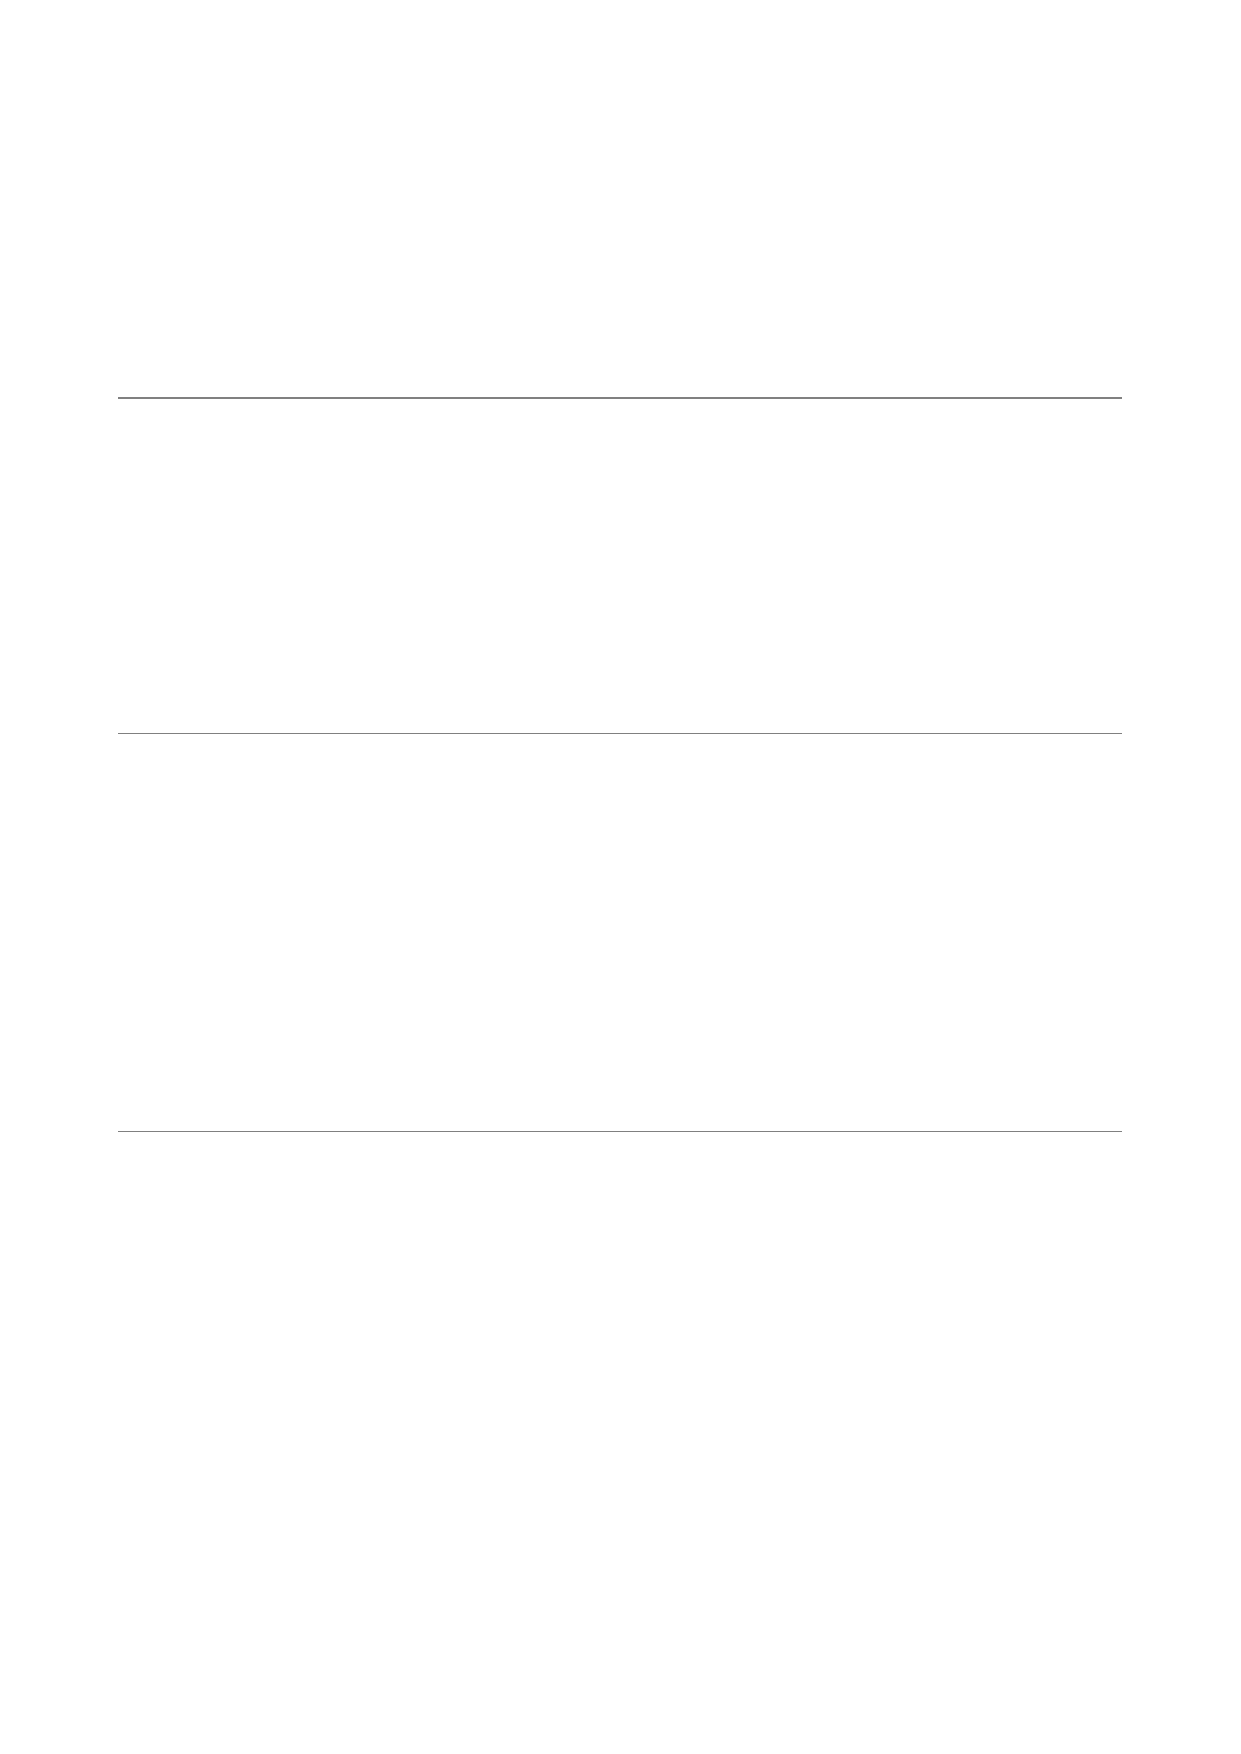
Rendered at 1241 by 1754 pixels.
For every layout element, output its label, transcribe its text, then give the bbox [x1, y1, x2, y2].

list очистки [162, 1290, 1122, 1319]
text Promise помнит результат. [118, 671, 1122, 699]
list подписаться после завершения [162, 1021, 1122, 1050]
text Обработчики: [118, 240, 1122, 269]
subtitle Как правильно использовать finally [118, 1182, 1122, 1228]
text Используй finally ТОЛЬКО для: [118, 1240, 1122, 1271]
text Ты можешь: [118, 926, 1122, 955]
text Promise — это не “один шанс поймать результат” Promise — это “хранилище результата” [177, 839, 1063, 897]
list завершения [162, 1338, 1122, 1367]
list подписаться до завершения [162, 974, 1122, 1002]
text ❌ Не для: [118, 1433, 1122, 1462]
subtitle Когда запускаются then / catch / finally [118, 118, 1122, 164]
list и запускаются, когда Promise завершится [162, 335, 1122, 364]
subtitle Если Promise ещё pending [118, 191, 1122, 227]
list обработки данных [162, 1528, 1122, 1557]
text Результат никуда не пропадёт. [118, 1069, 1122, 1098]
subtitle Если Promise уже завершён [118, 442, 1122, 475]
text 👉 then выполнится сразу (но всё равно асинхронно, после текущего кода) [118, 588, 1122, 652]
list ждут [162, 288, 1122, 316]
text promise.then(alert); [118, 535, 1122, 559]
subtitle Очень важный инсайт 🧠 [118, 783, 1122, 827]
list логики [162, 1481, 1122, 1509]
text let promise = Promise.resolve("готово!"); [118, 488, 1122, 511]
list сброса состояний [162, 1386, 1122, 1414]
list изменения результата [162, 1576, 1122, 1605]
